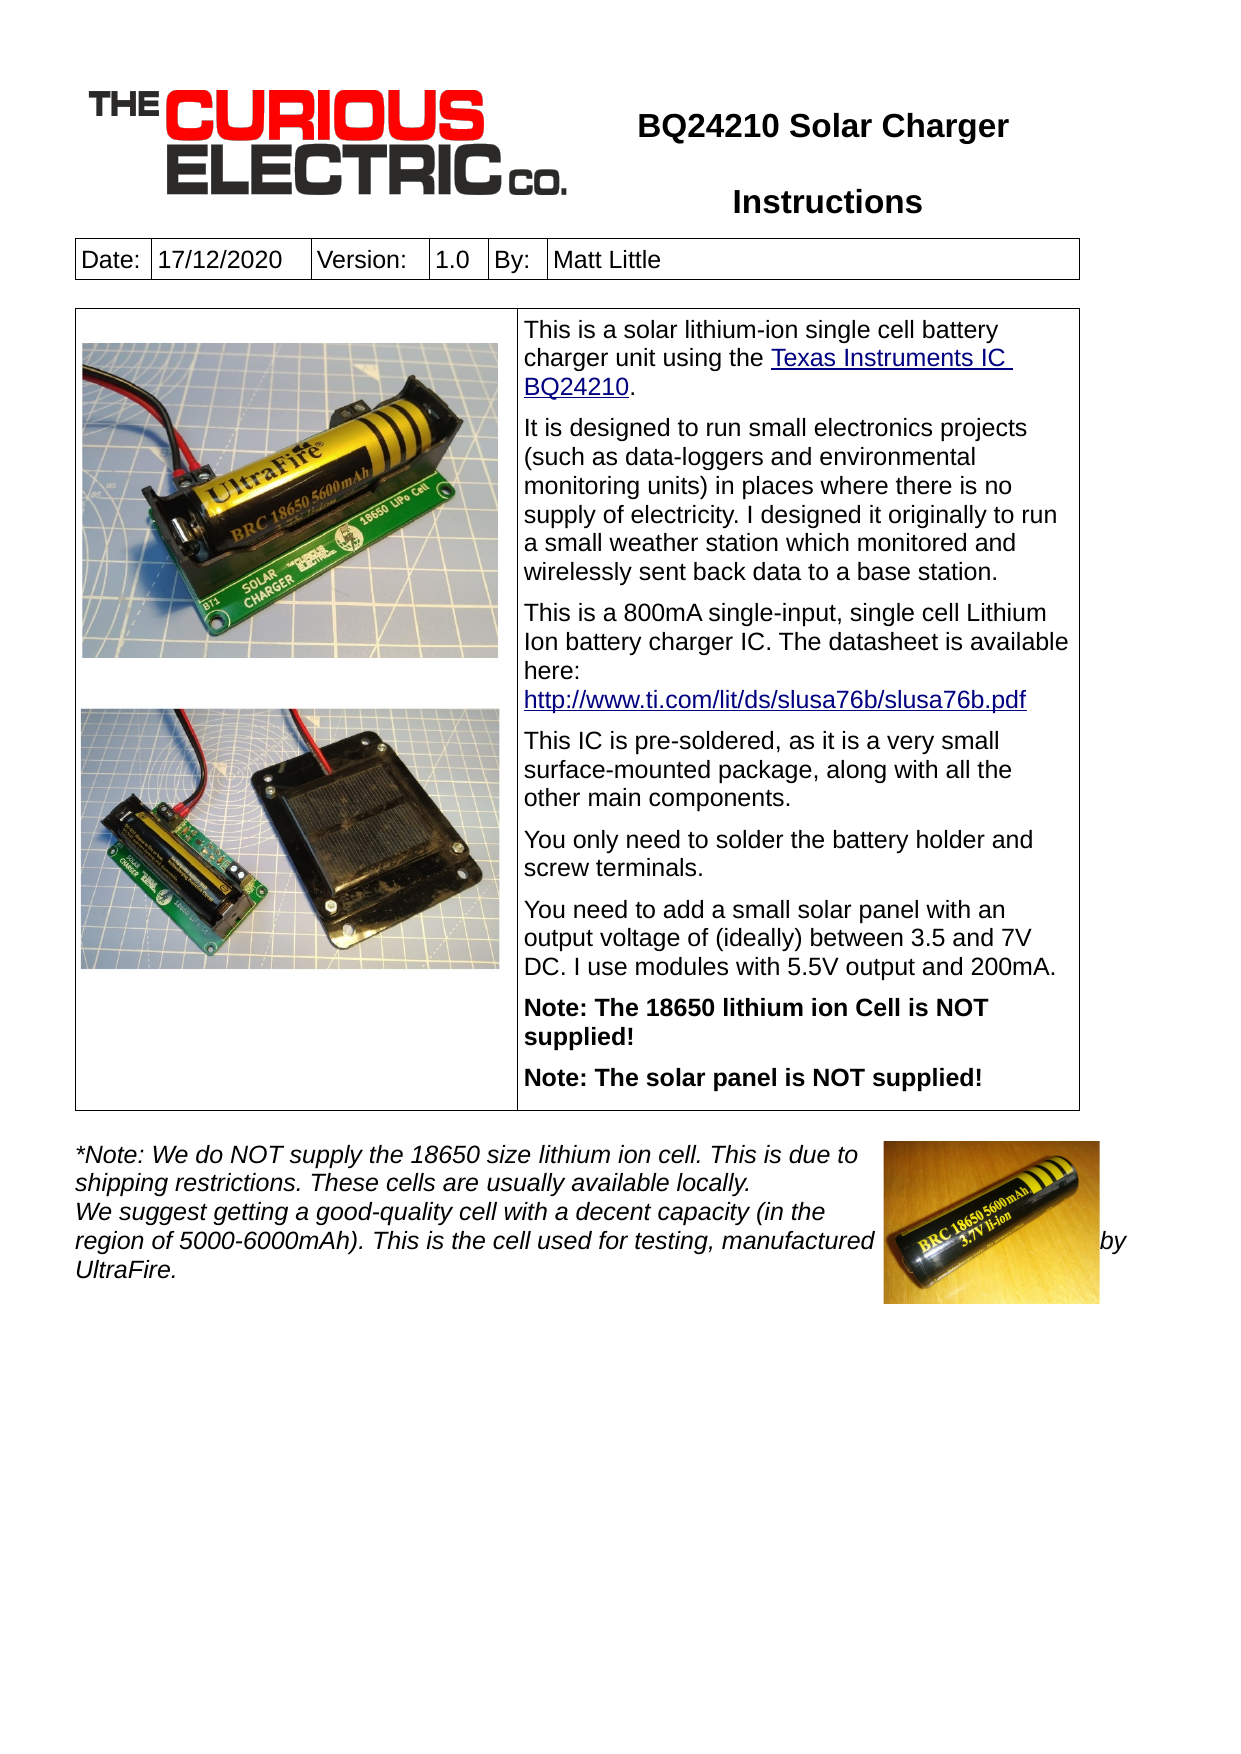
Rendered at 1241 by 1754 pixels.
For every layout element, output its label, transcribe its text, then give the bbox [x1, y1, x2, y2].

table_header 17/12/2020 [152, 239, 311, 279]
table_header [76, 309, 517, 1110]
text *Note: We do NOT supply the 18650 size lithium ion cell. This is due to shipping restrictions. These cells are usually available locally. [75, 1139, 1165, 1197]
table_header [75, 75, 577, 238]
table_header Version: [312, 239, 429, 279]
table_header This is a solar lithium-ion single cell battery charger unit using the Texas Instruments IC BQ24210. It is designed to run small electronics projects (such as data-loggers and environmental monitoring units) in places where there is no supply of electricity. I designed it originally to run a small weather station which monitored and wirelessly sent back data to a base station. This is a 800mA single-input, single cell Lithium Ion battery charger IC. The datasheet is available here: http://www.ti.com/lit/ds/slusa76b/slusa76b.pdf This IC is pre-soldered, as it is a very small surface-mounted package, along with all the other main components. You only need to solder the battery holder and screw terminals. You need to add a small solar panel with an output voltage of (ideally) between 3.5 and 7V DC. I use modules with 5.5V output and 200mA. Note: The 18650 lithium ion Cell is NOT supplied! Note: The solar panel is NOT supplied! [518, 309, 1079, 1110]
table_header 1.0 [430, 239, 488, 279]
table_header BQ24210 Solar Charger Instructions [577, 75, 1079, 238]
table_header By: [489, 239, 547, 279]
text We suggest getting a good-quality cell with a decent capacity (in the region of 5000-6000mAh). This is the cell used for testing, manufactured by UltraFire. [75, 1197, 883, 1283]
text We suggest getting a good-quality cell with a decent capacity (in the region of 5000-6000mAh). This is the cell used for testing, manufactured by UltraFire. [1100, 1197, 1165, 1283]
table_header Matt Little [548, 239, 1079, 279]
table_header Date: [76, 239, 151, 279]
